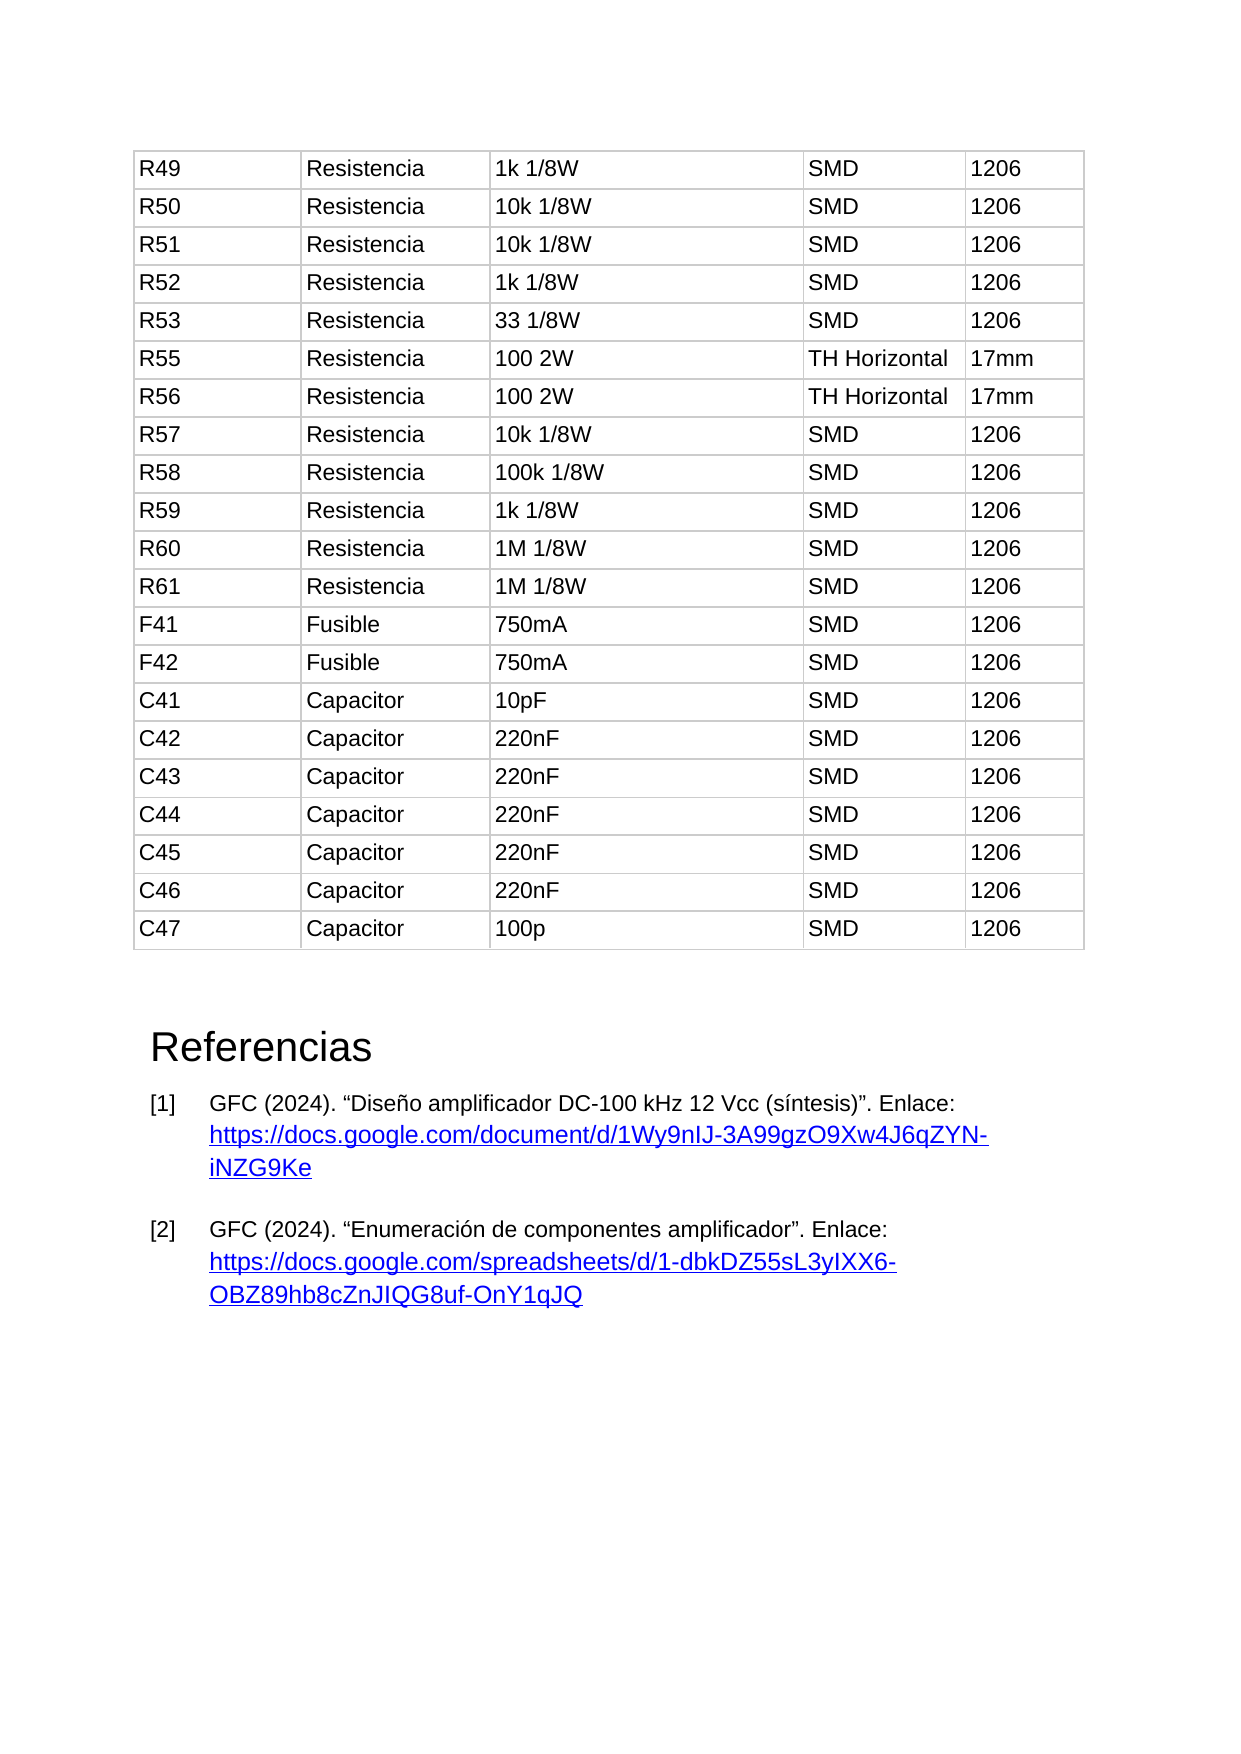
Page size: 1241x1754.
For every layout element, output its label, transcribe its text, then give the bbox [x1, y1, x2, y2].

table_cell Capacitor [302, 722, 489, 758]
table_cell 1206 [966, 874, 1083, 910]
table_cell SMD [804, 608, 965, 644]
table_cell Resistencia [302, 266, 489, 302]
table_cell 1206 [966, 304, 1083, 340]
table_cell 1k 1/8W [491, 266, 803, 302]
table_cell SMD [804, 570, 965, 606]
table_cell SMD [804, 152, 965, 188]
table_cell 750mA [491, 646, 803, 682]
subtitle Referencias [150, 1022, 1090, 1070]
table_cell TH Horizontal [804, 380, 965, 416]
table_cell 17mm [966, 342, 1083, 378]
table_cell SMD [804, 304, 965, 340]
table_cell 1206 [966, 684, 1083, 720]
table_cell Resistencia [302, 418, 489, 454]
table_cell SMD [804, 760, 965, 796]
table_cell F41 [135, 608, 300, 644]
text [2] GFC (2024). “Enumeración de componentes amplificador”. Enlace: https://docs.google.com/spreadsheets/d/1-dbkDZ55sL3yIXX6-OBZ89hb8cZnJIQG8uf-OnY1qJQ [150, 1216, 1090, 1309]
table_cell 1206 [966, 152, 1083, 188]
table_cell Resistencia [302, 342, 489, 378]
table_cell Resistencia [302, 228, 489, 264]
table_cell 1206 [966, 570, 1083, 606]
table_cell Resistencia [302, 494, 489, 530]
table_cell SMD [804, 874, 965, 910]
table_cell 1206 [966, 760, 1083, 796]
table_cell Resistencia [302, 152, 489, 188]
table_cell R60 [135, 532, 300, 568]
table_cell 10pF [491, 684, 803, 720]
table_cell C44 [135, 798, 300, 834]
table_cell SMD [804, 912, 965, 948]
table_cell Capacitor [302, 798, 489, 834]
table_cell SMD [804, 494, 965, 530]
table_cell 100p [491, 912, 803, 948]
table_cell SMD [804, 266, 965, 302]
table_cell Resistencia [302, 532, 489, 568]
table_cell C43 [135, 760, 300, 796]
table_cell 1206 [966, 798, 1083, 834]
table_cell 1206 [966, 912, 1083, 948]
table_cell 1M 1/8W [491, 532, 803, 568]
table_cell 1206 [966, 608, 1083, 644]
table_cell 1206 [966, 456, 1083, 492]
table_cell R55 [135, 342, 300, 378]
table_cell 220nF [491, 874, 803, 910]
table_cell Resistencia [302, 456, 489, 492]
table_cell 1206 [966, 722, 1083, 758]
table_cell R56 [135, 380, 300, 416]
table_cell R57 [135, 418, 300, 454]
table_cell 1k 1/8W [491, 152, 803, 188]
table_cell TH Horizontal [804, 342, 965, 378]
table_cell SMD [804, 684, 965, 720]
table_cell Capacitor [302, 760, 489, 796]
table_cell 1206 [966, 228, 1083, 264]
text [1] GFC (2024). “Diseño amplificador DC-100 kHz 12 Vcc (síntesis)”. Enlace: https://docs.google.com/document/d/1Wy9nIJ-3A99gzO9Xw4J6qZYN-iNZG9Ke [150, 1089, 1090, 1182]
table_cell R49 [135, 152, 300, 188]
table_cell 1206 [966, 418, 1083, 454]
table_cell R53 [135, 304, 300, 340]
table_cell 10k 1/8W [491, 190, 803, 226]
table_cell Resistencia [302, 570, 489, 606]
table_cell Fusible [302, 646, 489, 682]
table_cell 1206 [966, 266, 1083, 302]
table_cell Capacitor [302, 912, 489, 948]
table_cell Capacitor [302, 684, 489, 720]
table_cell SMD [804, 646, 965, 682]
table_cell SMD [804, 836, 965, 872]
table_cell 1206 [966, 532, 1083, 568]
table_cell Fusible [302, 608, 489, 644]
table_cell 10k 1/8W [491, 418, 803, 454]
table_cell C42 [135, 722, 300, 758]
table_cell C41 [135, 684, 300, 720]
table_cell SMD [804, 798, 965, 834]
table_cell 220nF [491, 722, 803, 758]
table_cell 1206 [966, 646, 1083, 682]
table_cell 1k 1/8W [491, 494, 803, 530]
table_cell F42 [135, 646, 300, 682]
table_cell 220nF [491, 836, 803, 872]
table_cell 100 2W [491, 380, 803, 416]
table_cell C45 [135, 836, 300, 872]
table_cell Capacitor [302, 874, 489, 910]
table_cell SMD [804, 190, 965, 226]
table_cell 1M 1/8W [491, 570, 803, 606]
table_cell SMD [804, 418, 965, 454]
table_cell 10k 1/8W [491, 228, 803, 264]
table_cell R58 [135, 456, 300, 492]
table_cell Resistencia [302, 380, 489, 416]
table_cell 220nF [491, 798, 803, 834]
table_cell Resistencia [302, 304, 489, 340]
table_cell SMD [804, 228, 965, 264]
table_cell R59 [135, 494, 300, 530]
table_cell 220nF [491, 760, 803, 796]
table_cell R61 [135, 570, 300, 606]
table_cell SMD [804, 722, 965, 758]
table_cell R52 [135, 266, 300, 302]
table_cell R51 [135, 228, 300, 264]
table_cell 1206 [966, 190, 1083, 226]
table_cell 17mm [966, 380, 1083, 416]
table_cell Capacitor [302, 836, 489, 872]
table_cell C46 [135, 874, 300, 910]
table_cell Resistencia [302, 190, 489, 226]
table_cell SMD [804, 532, 965, 568]
table_cell C47 [135, 912, 300, 948]
table_cell 100k 1/8W [491, 456, 803, 492]
table_cell 1206 [966, 836, 1083, 872]
table_cell 100 2W [491, 342, 803, 378]
table_cell 750mA [491, 608, 803, 644]
table_cell 1206 [966, 494, 1083, 530]
table_cell 33 1/8W [491, 304, 803, 340]
table_cell R50 [135, 190, 300, 226]
table_cell SMD [804, 456, 965, 492]
